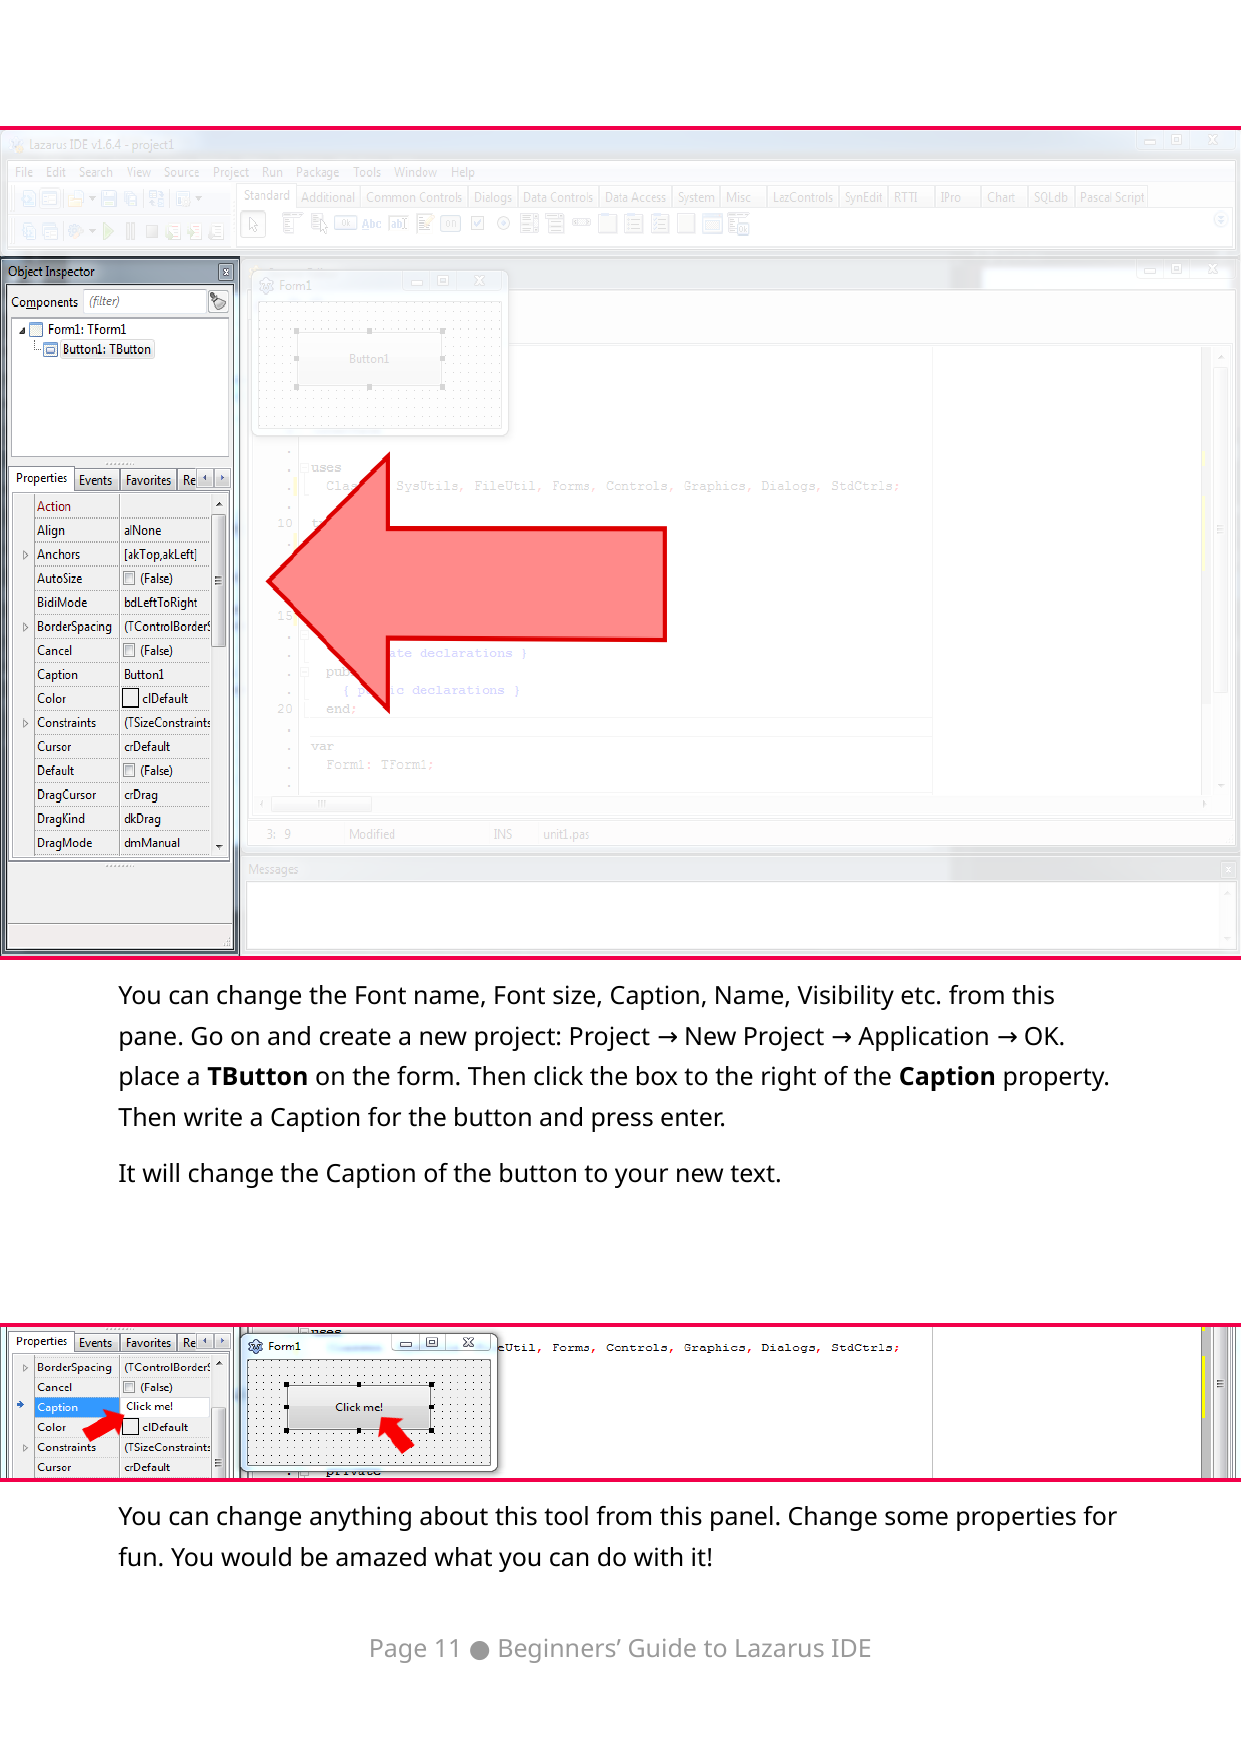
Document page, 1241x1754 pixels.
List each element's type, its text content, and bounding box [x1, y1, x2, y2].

text You can change anything about this tool from this panel. Change some properties for fun. You would be amazed what you can do with it! [118, 1482, 1122, 1574]
picture [0, 130, 1241, 956]
text It will change the Caption of the button to your new text. [118, 1156, 1122, 1190]
text You can change the Font name, Font size, Caption, Name, Visibility etc. from this pane. Go on and create a new project: Project → New Project → Application → OK. place a TButton on the form. Then click the box to the right of the Caption property. Then write a Caption for the button and press enter. [118, 960, 1122, 1134]
picture [0, 1327, 1241, 1478]
text [118, 118, 1122, 126]
